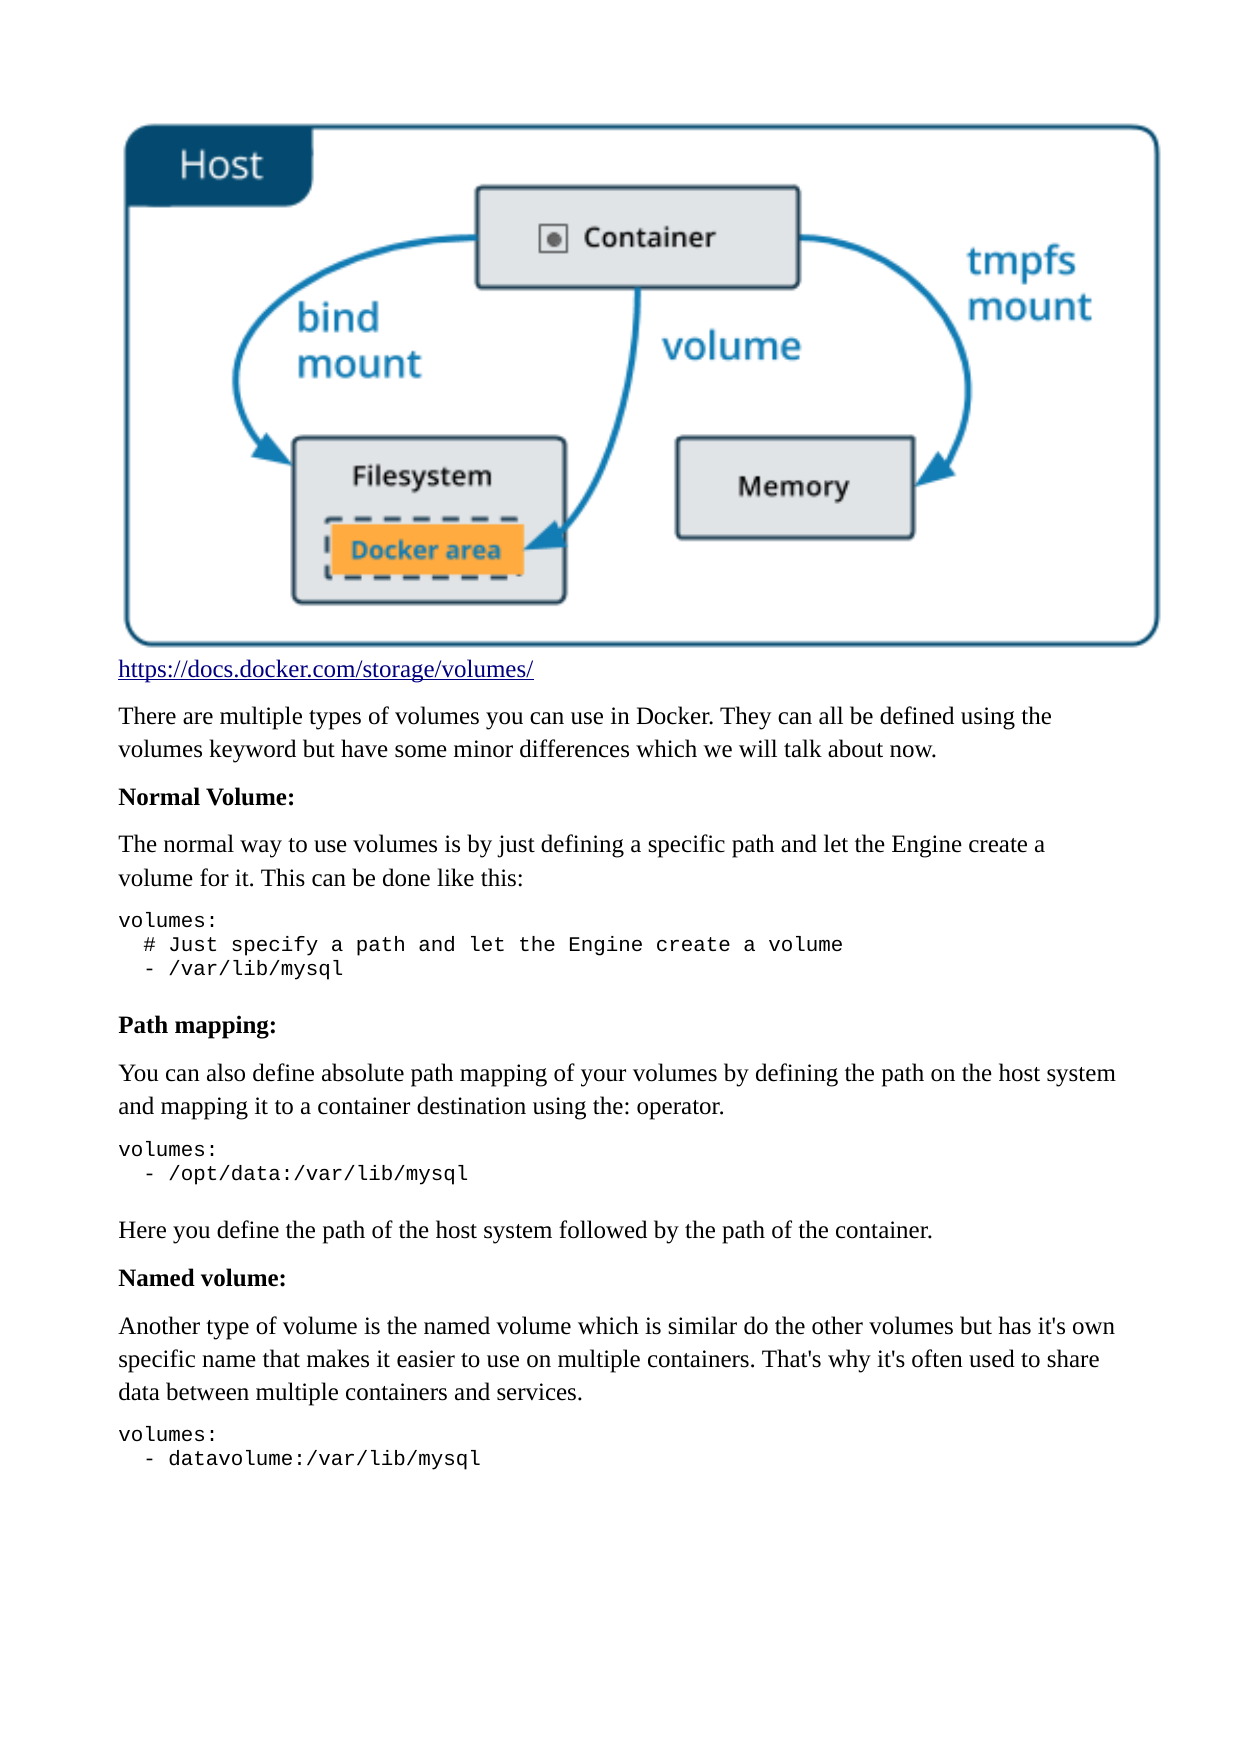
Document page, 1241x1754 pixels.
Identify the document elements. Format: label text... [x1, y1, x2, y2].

text https://docs.docker.com/storage/volumes/ [118, 650, 1122, 682]
text volumes: [118, 1139, 1122, 1162]
text The normal way to use volumes is by just defining a specific path and let the Engine create a volume for it. This can be done like this: [118, 829, 1122, 891]
text Normal Volume: [118, 782, 1122, 811]
text volumes: [118, 910, 1122, 934]
picture [118, 118, 1165, 650]
text Path mapping: [118, 1011, 1122, 1039]
text You can also define absolute path mapping of your volumes by defining the path on the host system and mapping it to a container destination using the: operator. [118, 1058, 1122, 1120]
text - /var/lib/mysql [118, 957, 1122, 981]
text Here you define the path of the host system followed by the path of the container. [118, 1216, 1122, 1244]
text - /opt/data:/var/lib/mysql [118, 1162, 1122, 1186]
text - datavolume:/var/lib/mysql [118, 1448, 1122, 1472]
text Named volume: [118, 1263, 1122, 1292]
text volumes: [118, 1424, 1122, 1448]
text Another type of volume is the named volume which is similar do the other volumes but has it's own specific name that makes it easier to use on multiple containers. That's why it's often used to share data between multiple containers and services. [118, 1311, 1122, 1406]
text There are multiple types of volumes you can use in Docker. They can all be defined using the volumes keyword but have some minor differences which we will talk about now. [118, 701, 1122, 763]
text # Just specify a path and let the Engine create a volume [118, 934, 1122, 957]
